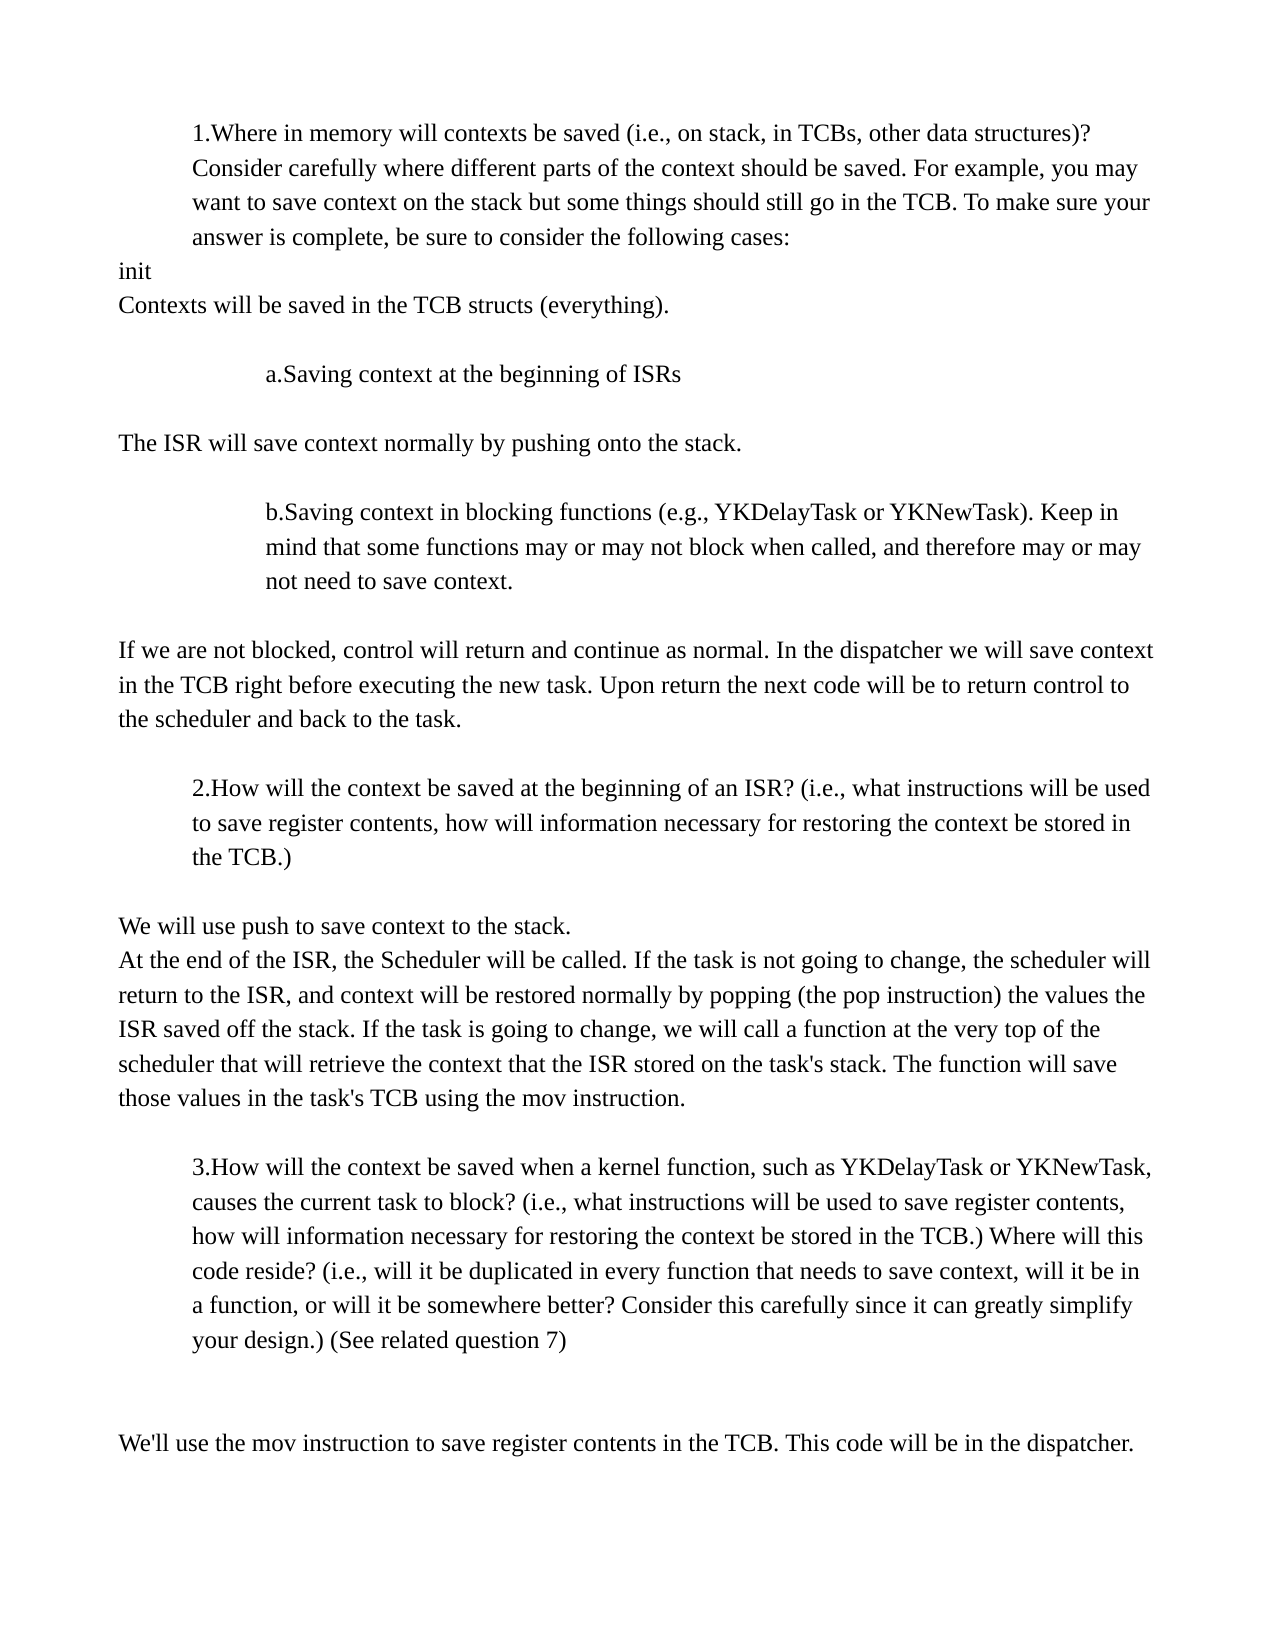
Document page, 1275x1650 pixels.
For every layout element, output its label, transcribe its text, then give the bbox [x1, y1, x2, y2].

list How will the context be saved when a kernel function, such as YKDelayTask or YKNewTask, causes the current task to block? (i.e., what instructions will be used to save register contents, how will information necessary for restoring the context be stored in the TCB.) Where will this code reside? (i.e., will it be duplicated in every function that needs to save context, will it be in a function, or will it be somewhere better? Consider this carefully since it can greatly simplify your design.) (See related question 7) [118, 1152, 1157, 1354]
text init [118, 256, 1157, 285]
text If we are not blocked, control will return and continue as normal. In the dispatcher we will save context in the TCB right before executing the new task. Upon return the next code will be to return control to the scheduler and back to the task. [118, 635, 1157, 733]
text The ISR will save context normally by pushing onto the stack. [118, 428, 1157, 457]
text We'll use the mov instruction to save register contents in the TCB. This code will be in the dispatcher. [118, 1428, 1157, 1457]
list Where in memory will contexts be saved (i.e., on stack, in TCBs, other data structures)? Consider carefully where different parts of the context should be saved. For example, you may want to save context on the stack but some things should still go in the TCB. To make sure your answer is complete, be sure to consider the following cases: [118, 118, 1157, 250]
list How will the context be saved at the beginning of an ISR? (i.e., what instructions will be used to save register contents, how will information necessary for restoring the context be stored in the TCB.) [118, 773, 1157, 871]
list Saving context at the beginning of ISRs [118, 359, 1157, 388]
text We will use push to save context to the stack. [118, 911, 1157, 940]
text Contexts will be saved in the TCB structs (everything). [118, 291, 1157, 319]
text At the end of the ISR, the Scheduler will be called. If the task is not going to change, the scheduler will return to the ISR, and context will be restored normally by popping (the pop instruction) the values the ISR saved off the stack. If the task is going to change, we will call a function at the very top of the scheduler that will retrieve the context that the ISR stored on the task's stack. The function will save those values in the task's TCB using the mov instruction. [118, 946, 1157, 1112]
list Saving context in blocking functions (e.g., YKDelayTask or YKNewTask). Keep in mind that some functions may or may not block when called, and therefore may or may not need to save context. [118, 497, 1157, 595]
